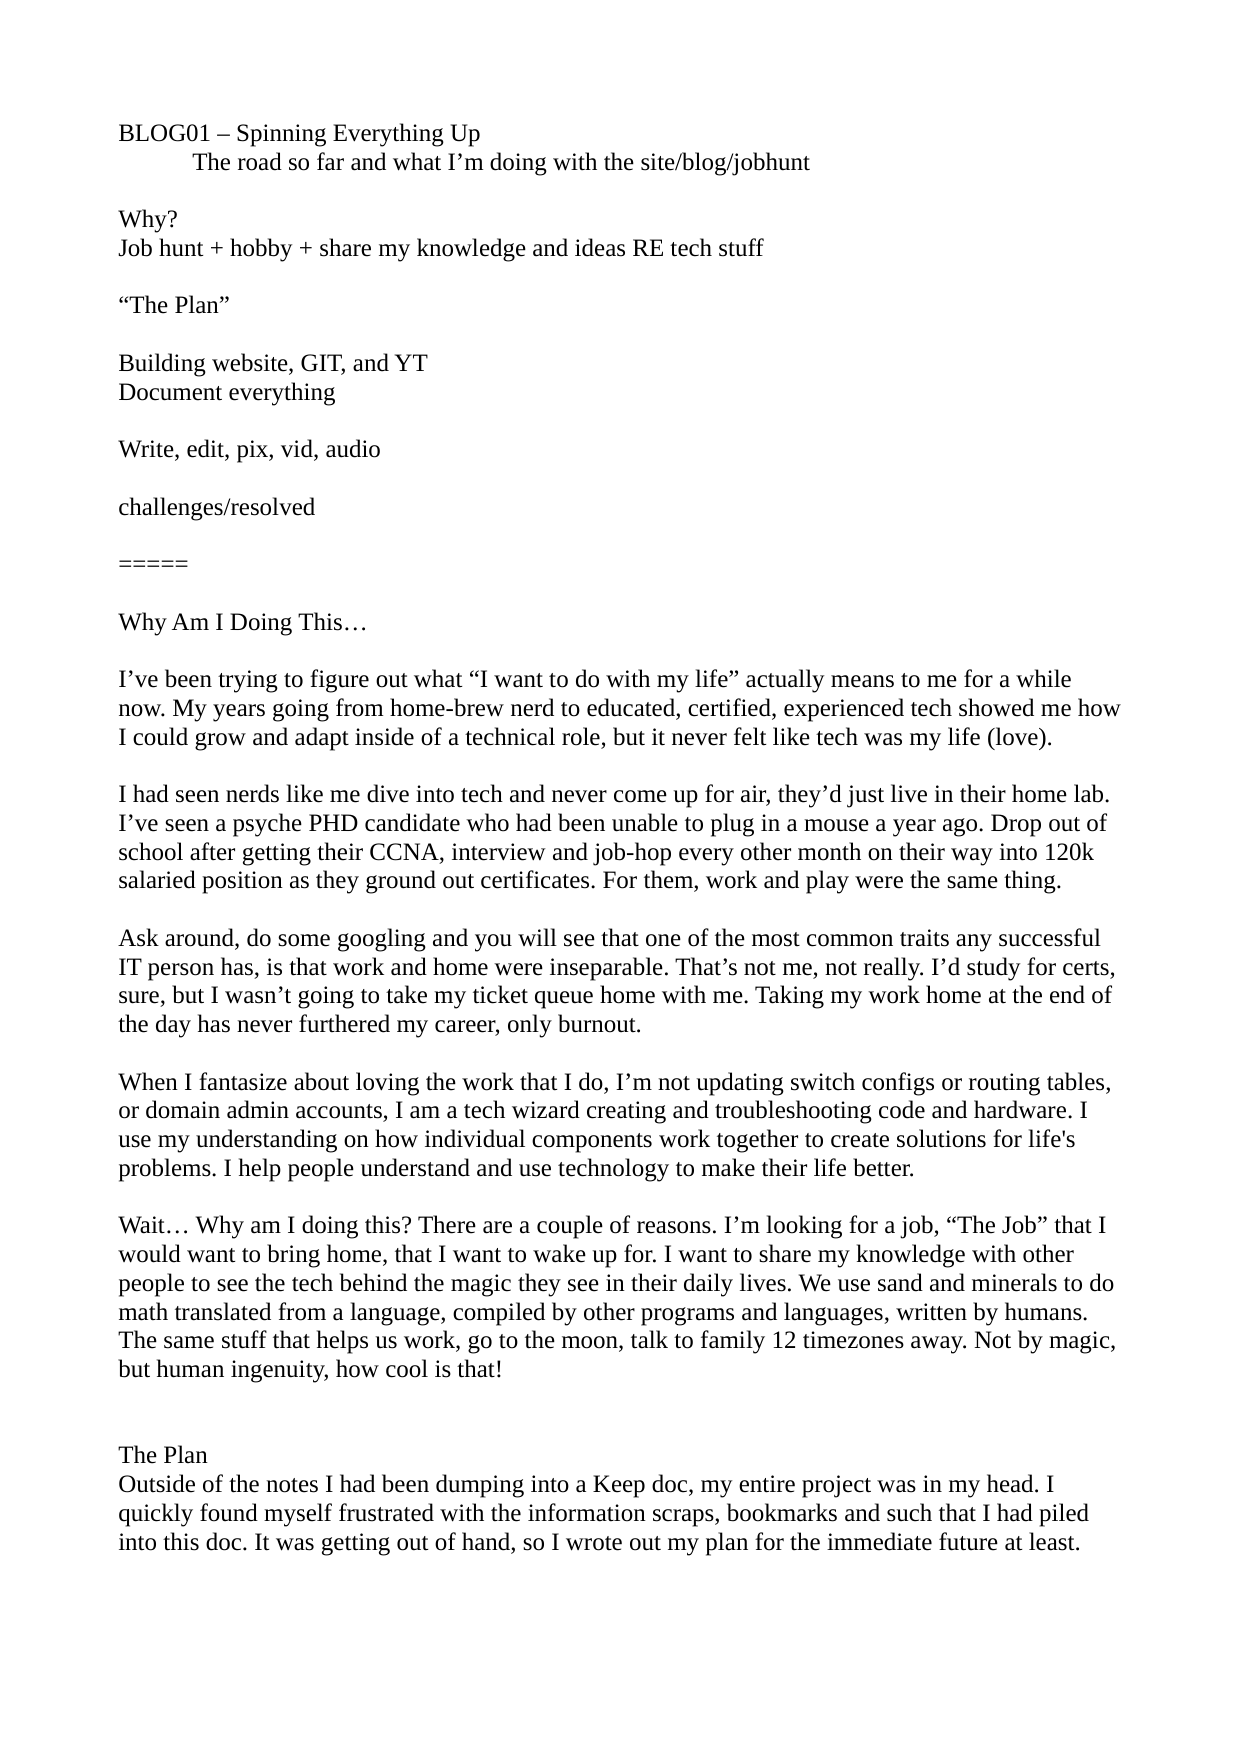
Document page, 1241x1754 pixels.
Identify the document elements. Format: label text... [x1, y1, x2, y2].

text The Plan [118, 1441, 1122, 1469]
text Job hunt + hobby + share my knowledge and ideas RE tech stuff [118, 233, 1122, 262]
text Wait… Why am I doing this? There are a couple of reasons. I’m looking for a job, “The Job” that I would want to bring home, that I want to wake up for. I want to share my knowledge with other people to see the tech behind the magic they see in their daily lives. We use sand and minerals to do math translated from a language, compiled by other programs and languages, written by humans. The same stuff that helps us work, go to the moon, talk to family 12 timezones away. Not by magic, but human ingenuity, how cool is that! [118, 1211, 1122, 1383]
text Document everything [118, 377, 1122, 406]
text Why Am I Doing This… [118, 607, 1122, 636]
text The road so far and what I’m doing with the site/blog/jobhunt [118, 147, 1122, 176]
text challenges/resolved [118, 492, 1122, 521]
text BLOG01 – Spinning Everything Up [118, 118, 1122, 147]
text Ask around, do some googling and you will see that one of the most common traits any successful IT person has, is that work and home were inseparable. That’s not me, not really. I’d study for certs, sure, but I wasn’t going to take my ticket queue home with me. Taking my work home at the end of the day has never furthered my career, only burnout. [118, 923, 1122, 1038]
text I had seen nerds like me dive into tech and never come up for air, they’d just live in their home lab. I’ve seen a psyche PHD candidate who had been unable to plug in a mouse a year ago. Drop out of school after getting their CCNA, interview and job-hop every other month on their way into 120k salaried position as they ground out certificates. For them, work and play were the same thing. [118, 779, 1122, 894]
text Why? [118, 204, 1122, 233]
text ===== [118, 549, 1122, 578]
text Outside of the notes I had been dumping into a Keep doc, my entire project was in my head. I quickly found myself frustrated with the information scraps, bookmarks and such that I had piled into this doc. It was getting out of hand, so I wrote out my plan for the immediate future at least. [118, 1469, 1122, 1556]
text Write, edit, pix, vid, audio [118, 434, 1122, 463]
text “The Plan” [118, 291, 1122, 319]
text I’ve been trying to figure out what “I want to do with my life” actually means to me for a while now. My years going from home-brew nerd to educated, certified, experienced tech showed me how I could grow and adapt inside of a technical role, but it never felt like tech was my life (love). [118, 664, 1122, 751]
text Building website, GIT, and YT [118, 348, 1122, 377]
text When I fantasize about loving the work that I do, I’m not updating switch configs or routing tables, or domain admin accounts, I am a tech wizard creating and troubleshooting code and hardware. I use my understanding on how individual components work together to create solutions for life's problems. I help people understand and use technology to make their life better. [118, 1067, 1122, 1182]
